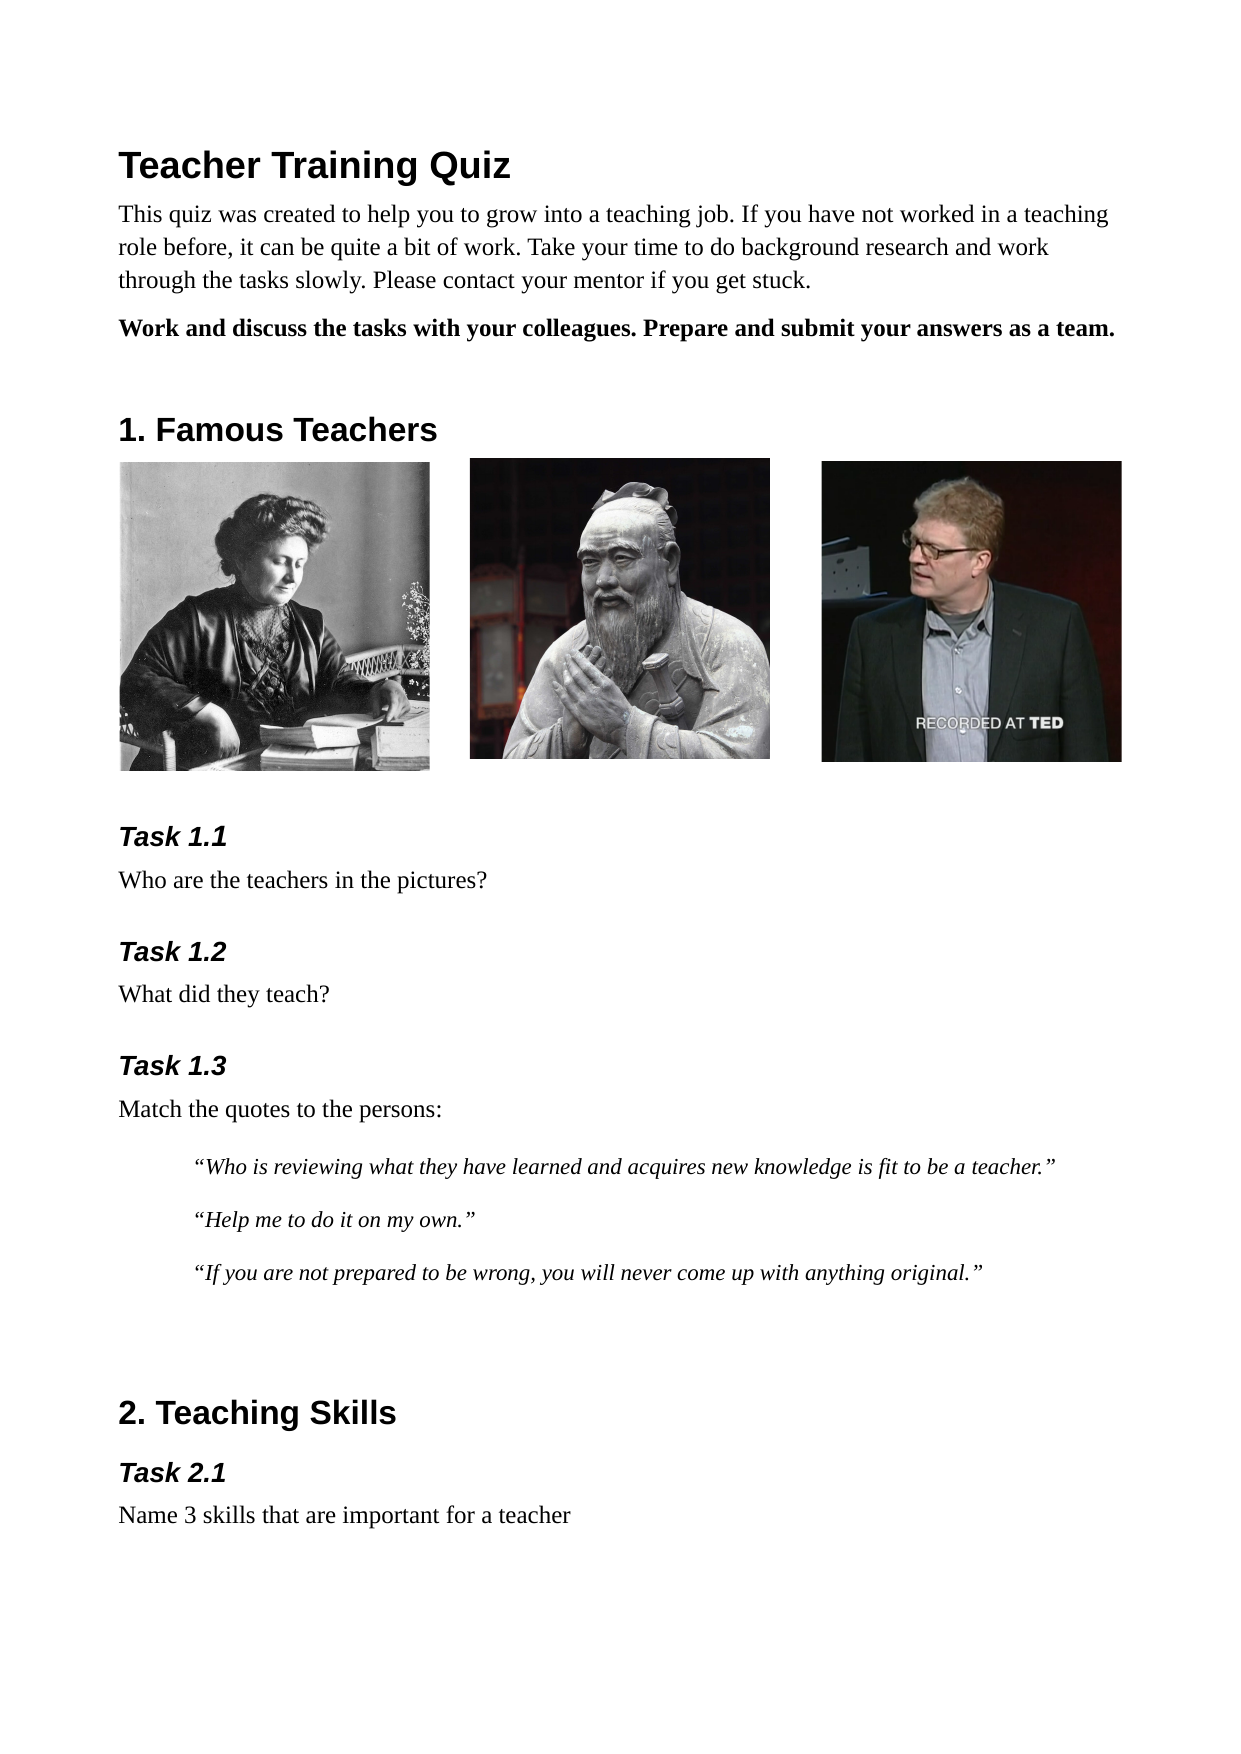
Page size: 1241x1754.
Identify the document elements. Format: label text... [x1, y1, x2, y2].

subtitle Task 1.2 [118, 935, 1122, 967]
text What did they teach? [118, 979, 1122, 1008]
subtitle Task 1.3 [118, 1049, 1122, 1081]
picture [469, 458, 770, 759]
text Work and discuss the tasks with your colleagues. Prepare and submit your answers as a team. [118, 313, 1122, 342]
subtitle Teacher Training Quiz [118, 143, 1122, 187]
subtitle 1. Famous Teachers [118, 410, 1122, 449]
text “Help me to do it on my own.” [118, 1206, 1122, 1233]
subtitle Task 2.1 [118, 1456, 1122, 1488]
text Match the quotes to the persons: [118, 1094, 1122, 1122]
text “Who is reviewing what they have learned and acquires new knowledge is fit to be a teacher.” [118, 1122, 1122, 1180]
text Name 3 skills that are important for a teacher [118, 1501, 1122, 1529]
text “If you are not prepared to be wrong, you will never come up with anything original.” [118, 1259, 1122, 1285]
text This quiz was created to help you to grow into a teaching job. If you have not worked in a teaching role before, it can be quite a bit of work. Take your time to do background research and work through the tasks slowly. Please contact your mentor if you get stuck. [118, 199, 1122, 294]
picture [821, 461, 1122, 762]
subtitle 2. Teaching Skills [118, 1392, 1122, 1431]
picture [119, 462, 430, 771]
text Who are the teachers in the pictures? [118, 865, 1122, 894]
subtitle Task 1.1 [118, 819, 1122, 852]
